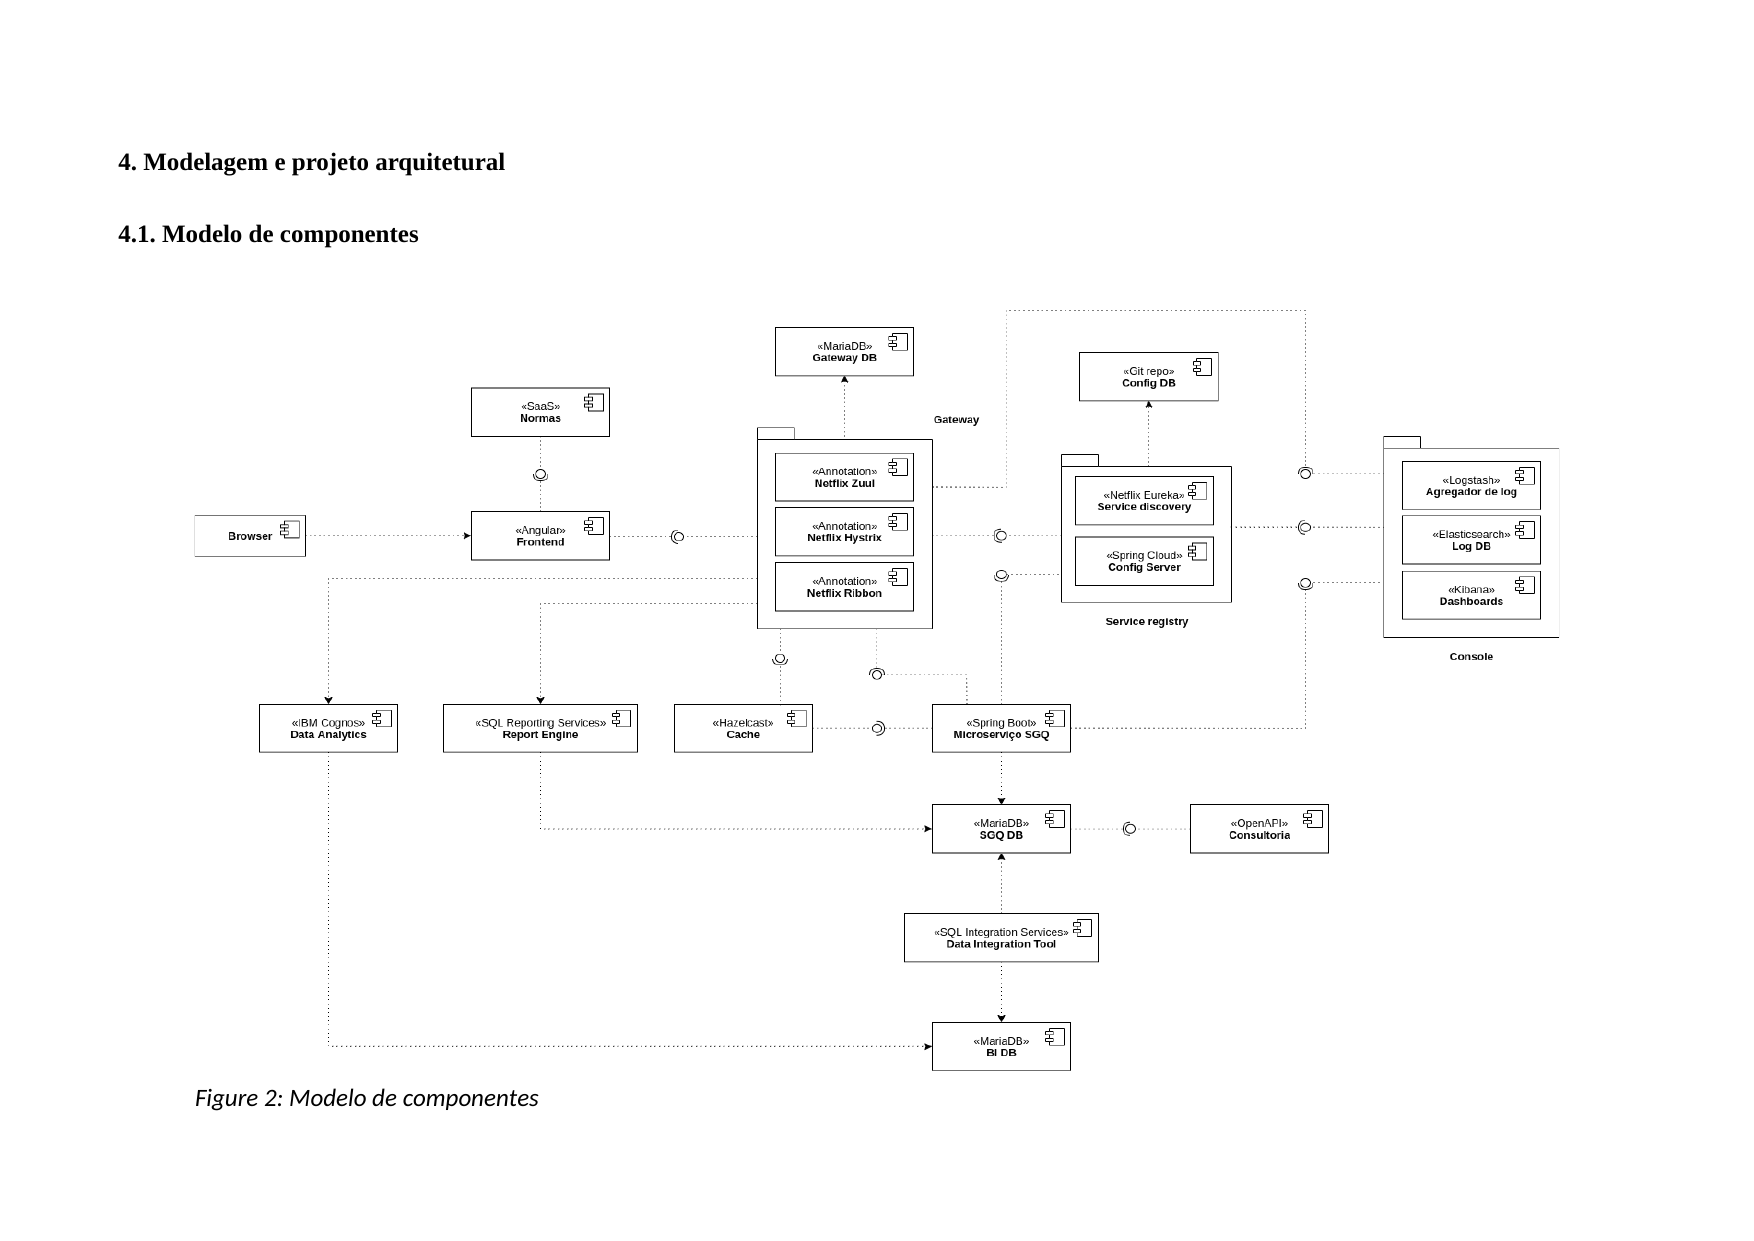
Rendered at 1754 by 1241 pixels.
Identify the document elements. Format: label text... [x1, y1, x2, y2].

picture [194, 304, 1560, 1071]
subtitle 4.1. Modelo de componentes [118, 219, 1636, 248]
subtitle 4. Modelagem e projeto arquitetural [118, 147, 1636, 176]
text Figure 2: Modelo de componentes [195, 1071, 1559, 1112]
